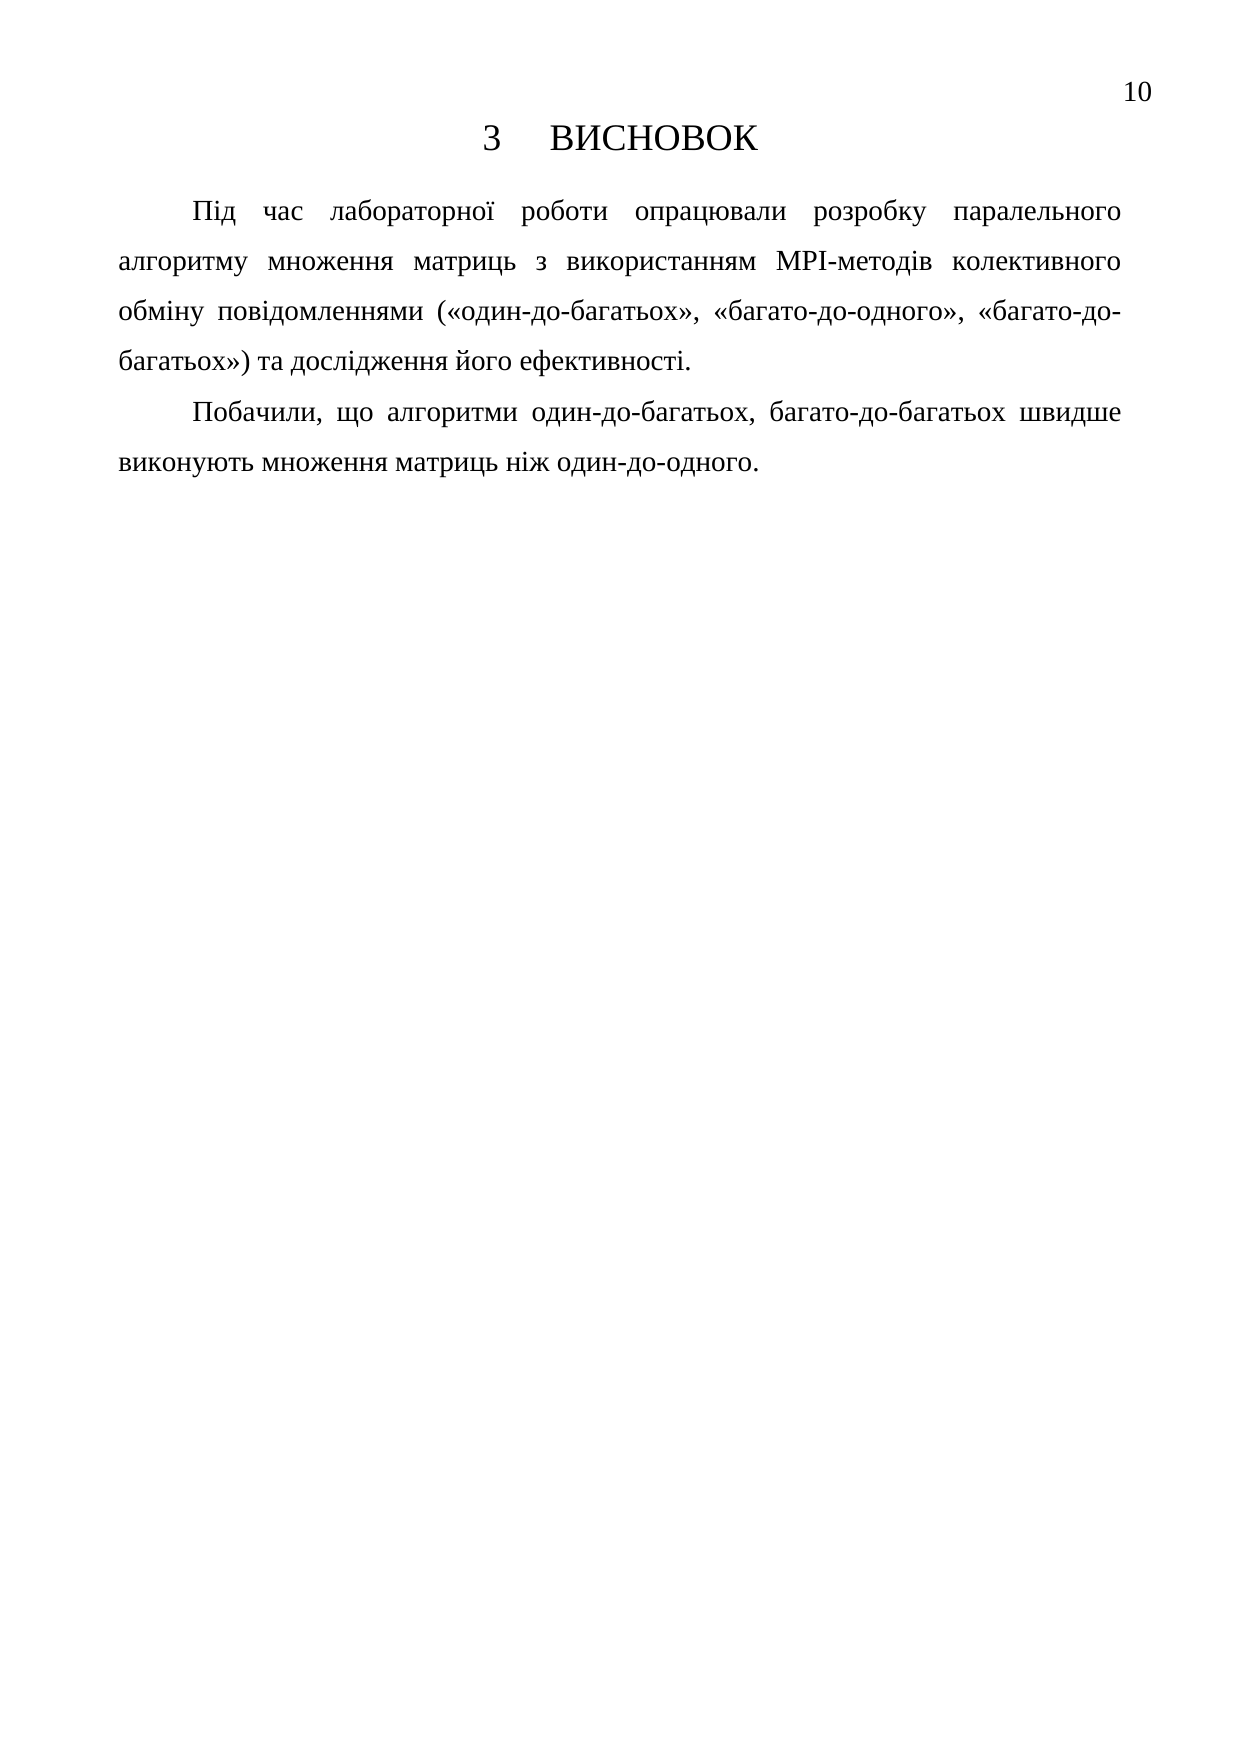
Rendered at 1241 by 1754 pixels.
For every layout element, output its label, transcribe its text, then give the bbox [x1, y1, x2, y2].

text Під час лабораторної роботи опрацювали розробку паралельного алгоритму множення матриць з використанням МРІ-методів колективного обміну повідомленнями («один-до-багатьох», «багато-до-одного», «багато-до-багатьох») та дослідження його ефективності. [118, 193, 1122, 377]
subtitle Висновок [118, 115, 1122, 158]
text Побачили, що алгоритми один-до-багатьох, багато-до-багатьох швидше виконують множення матриць ніж один-до-одного. [118, 394, 1122, 478]
